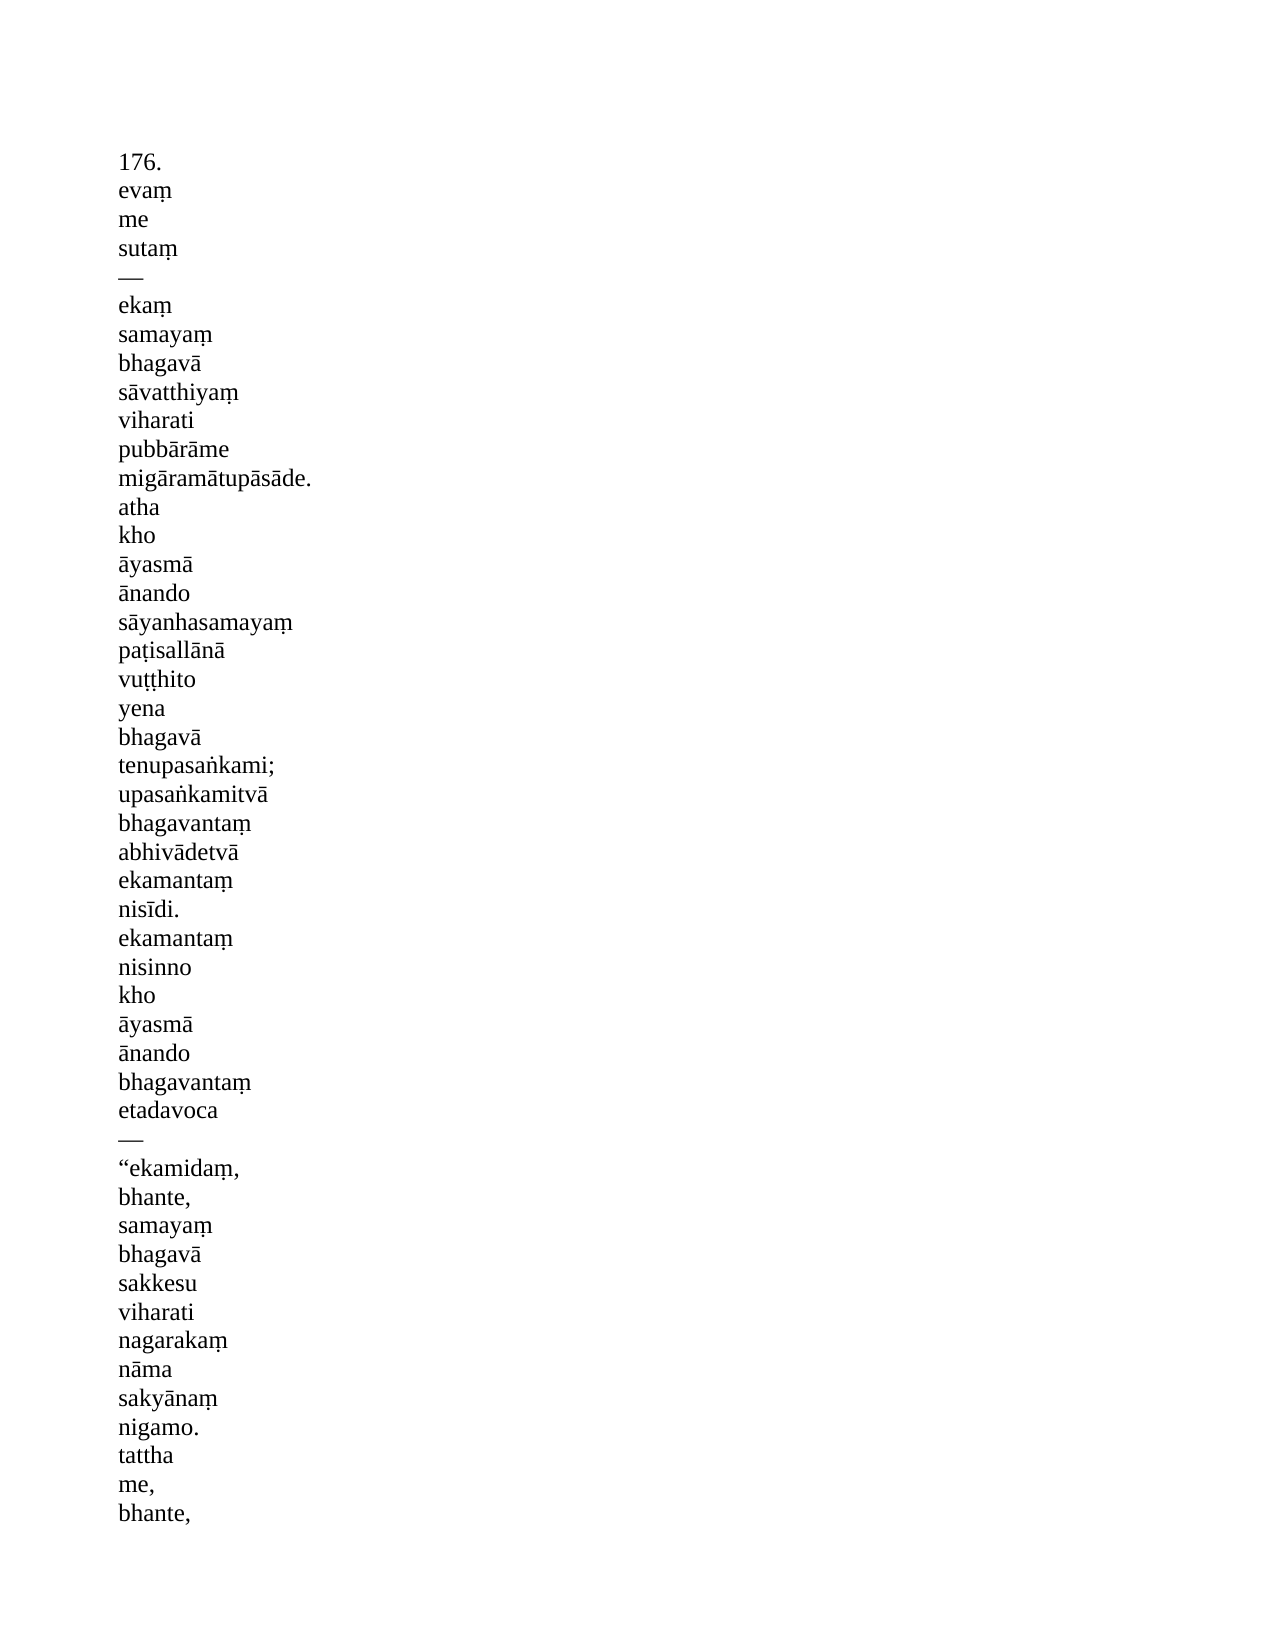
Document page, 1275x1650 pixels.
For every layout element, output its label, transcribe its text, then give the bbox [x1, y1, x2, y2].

text abhivādetvā [118, 837, 1157, 866]
text ānando [118, 578, 1157, 607]
text atha [118, 492, 1157, 521]
text bhagavantaṃ [118, 1067, 1157, 1096]
text upasaṅkamitvā [118, 779, 1157, 808]
text viharati [118, 406, 1157, 434]
text etadavoca [118, 1096, 1157, 1124]
text samayaṃ [118, 1211, 1157, 1239]
text viharati [118, 1297, 1157, 1326]
text nagarakaṃ [118, 1326, 1157, 1354]
text bhagavā [118, 348, 1157, 377]
text me, [118, 1469, 1157, 1498]
text nisīdi. [118, 894, 1157, 923]
text samayaṃ [118, 319, 1157, 348]
text evaṃ [118, 176, 1157, 204]
text paṭisallānā [118, 636, 1157, 664]
text bhagavantaṃ [118, 808, 1157, 837]
text sakkesu [118, 1268, 1157, 1297]
text ekamantaṃ [118, 923, 1157, 952]
text nāma [118, 1354, 1157, 1383]
text kho [118, 981, 1157, 1009]
text — [118, 1124, 1157, 1153]
text pubbārāme [118, 434, 1157, 463]
text tenupasaṅkami; [118, 751, 1157, 779]
text bhagavā [118, 1239, 1157, 1268]
text sāyanhasamayaṃ [118, 607, 1157, 636]
text ekamantaṃ [118, 866, 1157, 894]
text vuṭṭhito [118, 664, 1157, 693]
text — [118, 262, 1157, 291]
text me [118, 204, 1157, 233]
text nigamo. [118, 1412, 1157, 1441]
text nisinno [118, 952, 1157, 981]
text 176. [118, 147, 1157, 176]
text migāramātupāsāde. [118, 463, 1157, 492]
text āyasmā [118, 549, 1157, 578]
text yena [118, 693, 1157, 722]
text tattha [118, 1441, 1157, 1469]
text “ekamidaṃ, [118, 1153, 1157, 1182]
text sakyānaṃ [118, 1383, 1157, 1412]
text ānando [118, 1038, 1157, 1067]
text bhante, [118, 1498, 1157, 1527]
text sāvatthiyaṃ [118, 377, 1157, 406]
text ekaṃ [118, 291, 1157, 319]
text āyasmā [118, 1009, 1157, 1038]
text kho [118, 521, 1157, 549]
text bhante, [118, 1182, 1157, 1211]
text bhagavā [118, 722, 1157, 751]
text sutaṃ [118, 233, 1157, 262]
